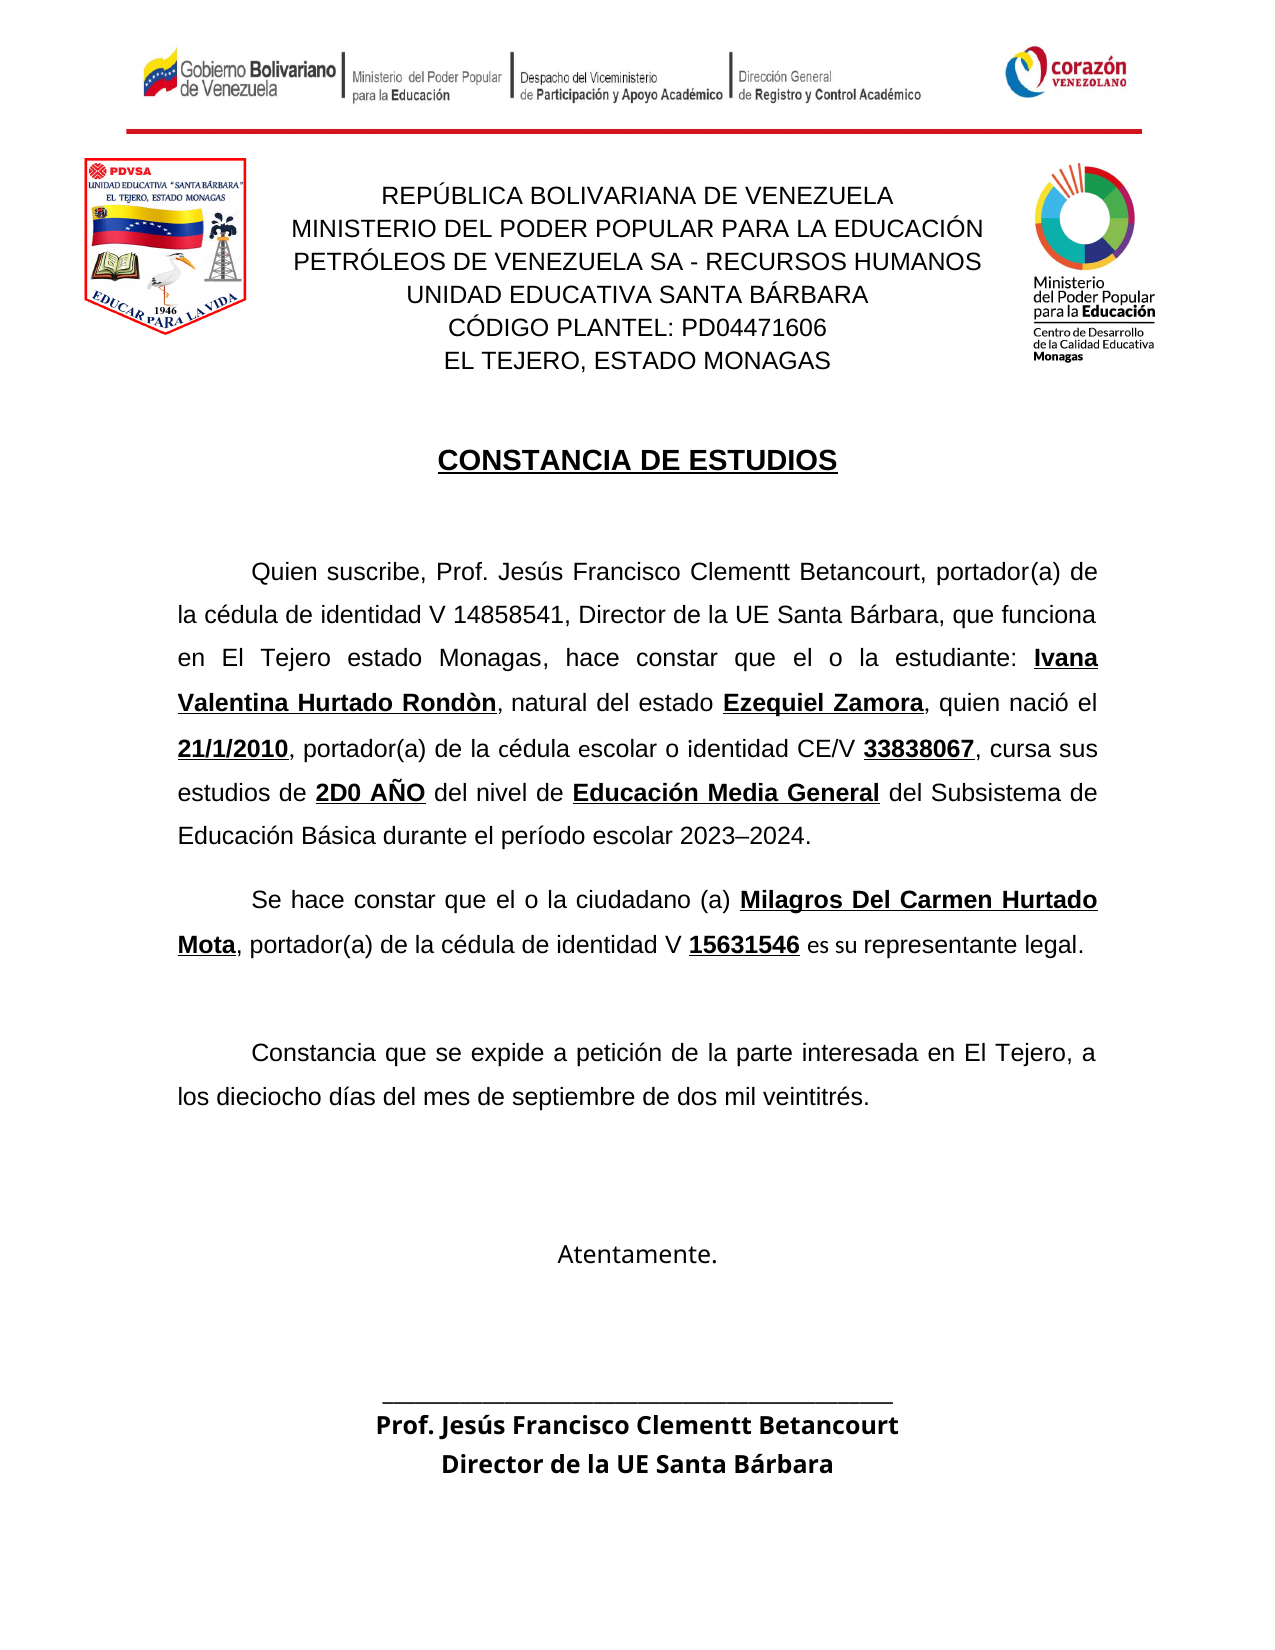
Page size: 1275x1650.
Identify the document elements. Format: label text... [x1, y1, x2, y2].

text Atentamente. [177, 1237, 1098, 1271]
text Quien suscribe, Prof. Jesús Francisco Clementt Betancourt, portador(a) de la cédula de identidad V 14858541, Director de la UE Santa Bárbara, que funciona en El Tejero estado Monagas, hace constar que el o la estudiante: Ivana Valentina Hurtado Rondòn, natural del estado Ezequiel Zamora, quien nació el 21/1/2010, portador(a) de la cédula escolar o identidad CE/V 33838067, cursa sus estudios de 2D0 AÑO del nivel de Educación Media General del Subsistema de Educación Básica durante el período escolar 2023–2024. [177, 557, 1098, 849]
text Se hace constar que el o la ciudadano (a) Milagros Del Carmen Hurtado Mota, portador(a) de la cédula de identidad V 15631546 es su representante legal. [177, 885, 1098, 959]
text ______________________________________________ [177, 1373, 1098, 1407]
subtitle CONSTANCIA DE ESTUDIOS [177, 443, 1098, 476]
subtitle MINISTERIO DEL PODER POPULAR PARA LA EDUCACIÓN [252, 214, 978, 242]
picture [978, 153, 1200, 377]
subtitle PETRÓLEOS DE VENEZUELA SA - RECURSOS HUMANOS [252, 247, 978, 275]
text Constancia que se expide a petición de la parte interesada en El Tejero, a los dieciocho días del mes de septiembre de dos mil veintitrés. [177, 1038, 1098, 1110]
text UNIDAD EDUCATIVA SANTA BÁRBARA [252, 280, 978, 308]
text Director de la UE Santa Bárbara [177, 1447, 1098, 1481]
picture [126, 11, 1142, 134]
text CÓDIGO PLANTEL: PD04471606 [177, 313, 978, 341]
picture [79, 158, 252, 335]
subtitle REPÚBLICA BOLIVARIANA DE VENEZUELA [252, 181, 978, 209]
text EL TEJERO, ESTADO MONAGAS [177, 346, 978, 374]
text Prof. Jesús Francisco Clementt Betancourt [177, 1407, 1098, 1441]
